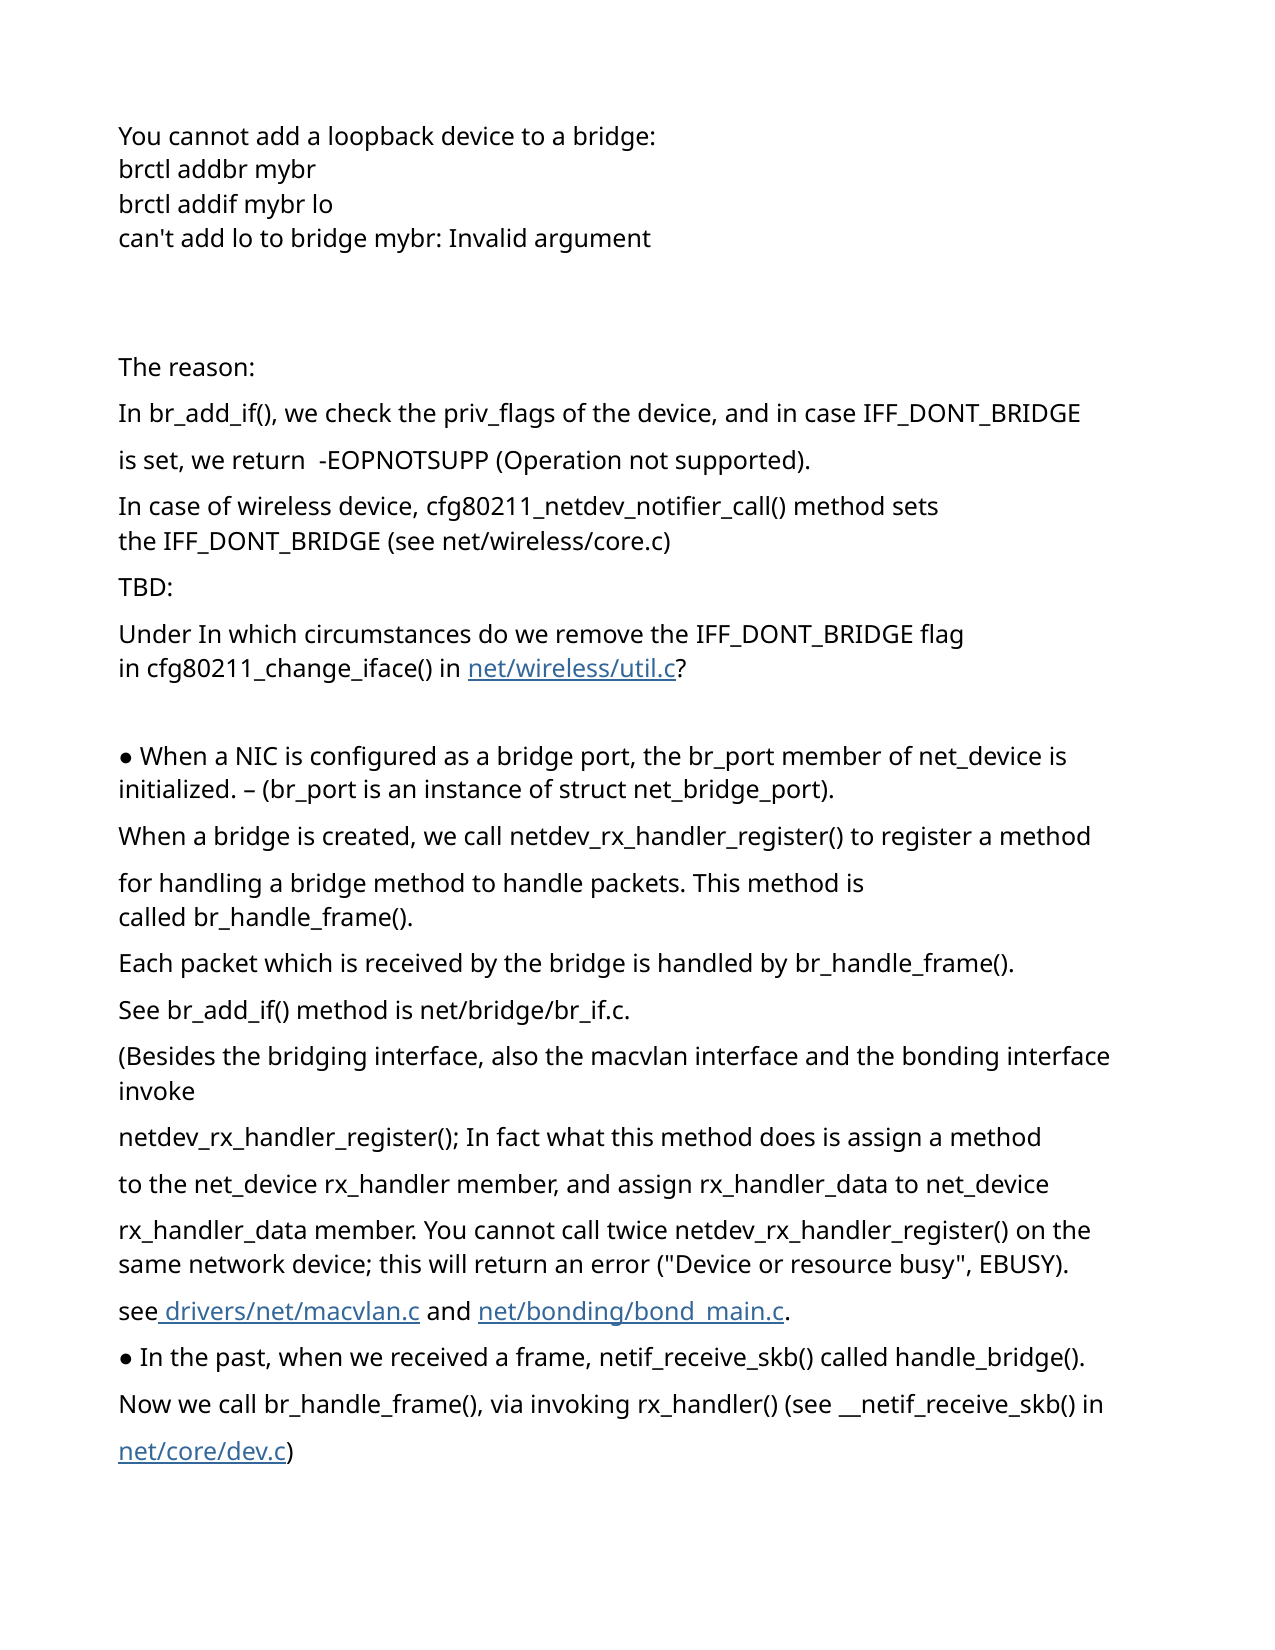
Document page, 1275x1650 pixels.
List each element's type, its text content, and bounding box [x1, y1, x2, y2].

text to the net_device rx_handler member, and assign rx_handler_data to net_device [118, 1166, 1157, 1200]
text for handling a bridge method to handle packets. This method is called br_handle_frame(). [118, 865, 1157, 933]
text Now we call br_handle_frame(), via invoking rx_handler() (see __netif_receive_skb() in [118, 1387, 1157, 1421]
text In br_add_if(), we check the priv_flags of the device, and in case IFF_DONT_BRIDGE [118, 396, 1157, 430]
text See br_add_if() method is net/bridge/br_if.c. [118, 992, 1157, 1027]
text The reason: [118, 349, 1157, 383]
text see drivers/net/macvlan.c and net/bonding/bond_main.c. [118, 1293, 1157, 1327]
text TBD: [118, 570, 1157, 604]
text rx_handler_data member. You cannot call twice netdev_rx_handler_register() on the same network device; this will return an error ("Device or resource busy", EBUSY). [118, 1213, 1157, 1281]
text You cannot add a loopback device to a bridge: brctl addbr mybr brctl addif mybr lo can't add lo to bridge mybr: Invalid argument [118, 118, 1157, 254]
text netdev_rx_handler_register(); In fact what this method does is assign a method [118, 1120, 1157, 1154]
text net/core/dev.c) [118, 1433, 1157, 1467]
text ● When a NIC is configured as a bridge port, the br_port member of net_device is initialized. – (br_port is an instance of struct net_bridge_port). [118, 738, 1157, 806]
text In case of wireless device, cfg80211_netdev_notifier_call() method sets the IFF_DONT_BRIDGE (see net/wireless/core.c) [118, 489, 1157, 557]
text is set, we return -EOPNOTSUPP (Operation not supported). [118, 442, 1157, 477]
text Each packet which is received by the bridge is handled by br_handle_frame(). [118, 946, 1157, 980]
text (Besides the bridging interface, also the macvlan interface and the bonding interface invoke [118, 1039, 1157, 1107]
text Under In which circumstances do we remove the IFF_DONT_BRIDGE flag in cfg80211_change_iface() in net/wireless/util.c? [118, 616, 1157, 684]
text ● In the past, when we received a frame, netif_receive_skb() called handle_bridge(). [118, 1340, 1157, 1374]
text When a bridge is created, we call netdev_rx_handler_register() to register a method [118, 819, 1157, 853]
